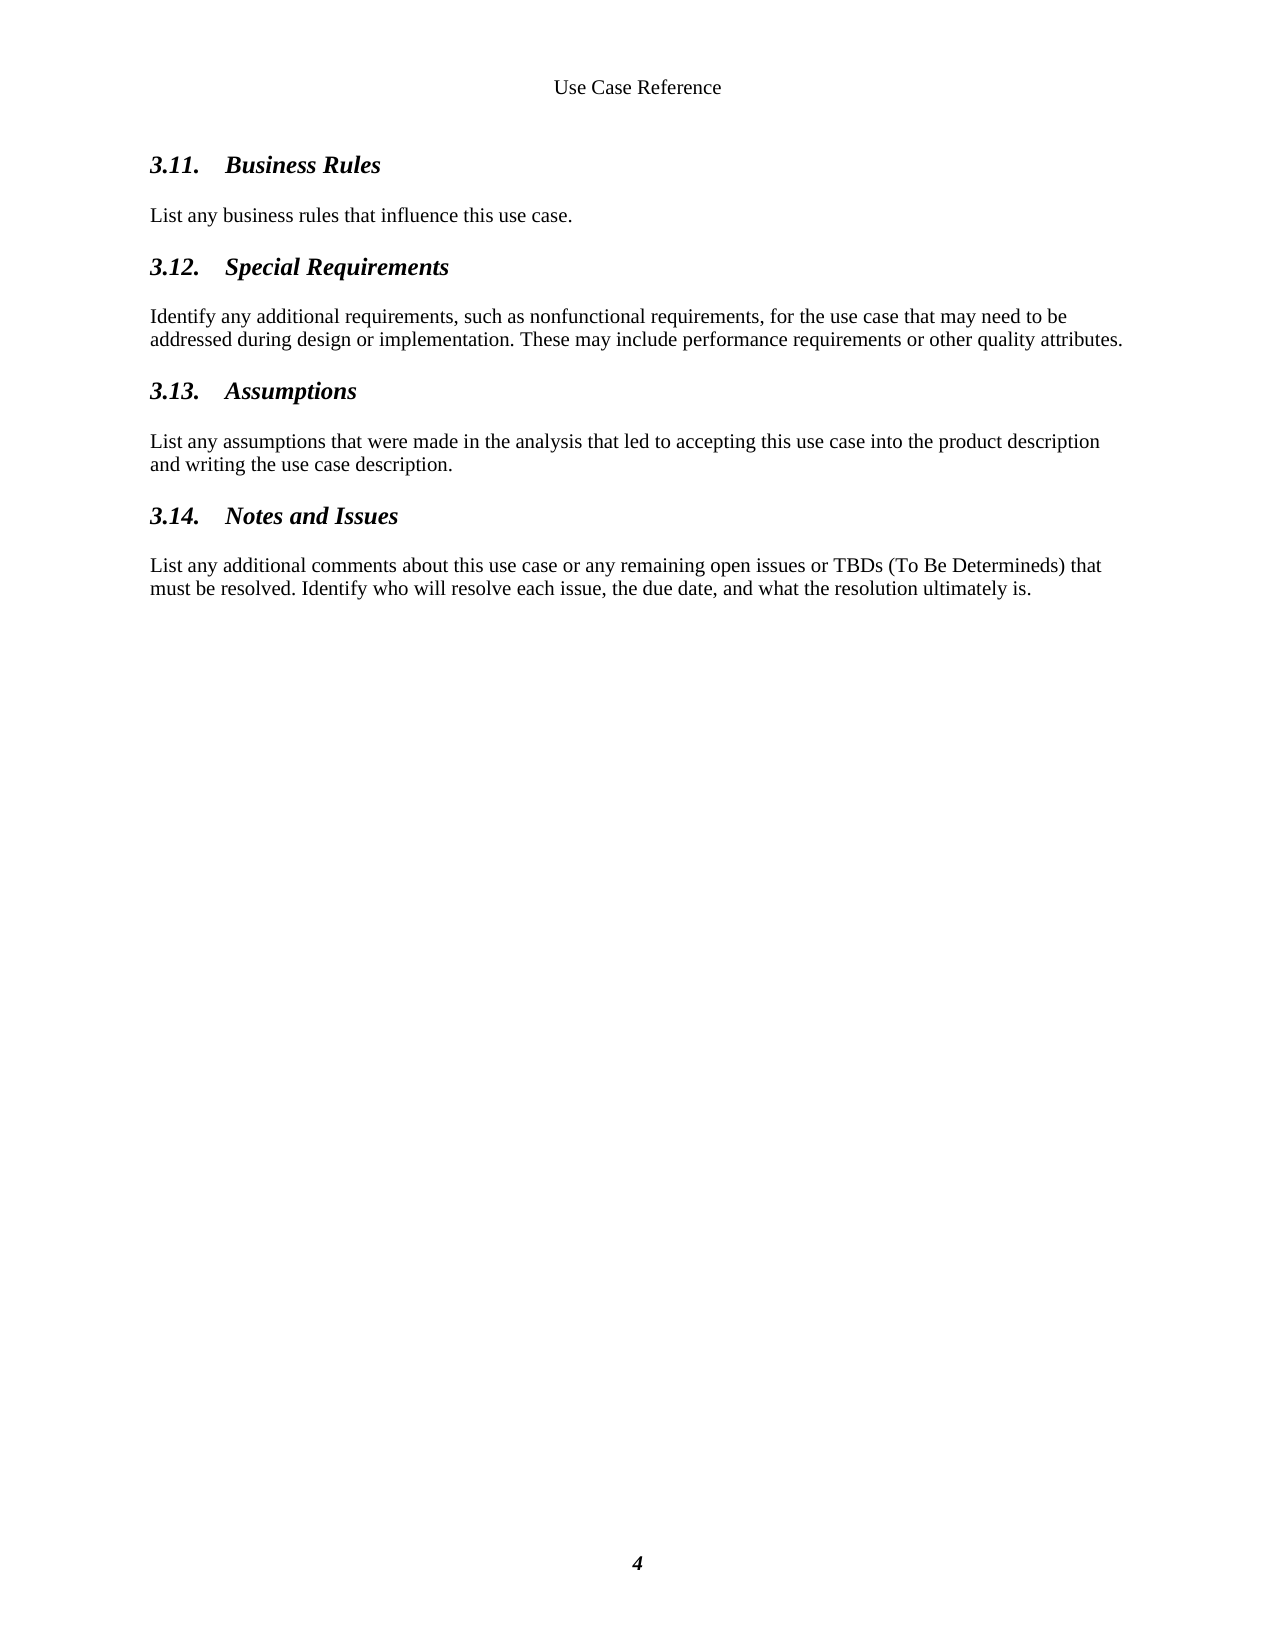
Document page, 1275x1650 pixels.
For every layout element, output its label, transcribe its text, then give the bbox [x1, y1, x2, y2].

text List any business rules that influence this use case. [150, 204, 1125, 227]
text Identify any additional requirements, such as nonfunctional requirements, for the use case that may need to be addressed during design or implementation. These may include performance requirements or other quality attributes. [150, 305, 1125, 351]
text List any additional comments about this use case or any remaining open issues or TBDs (To Be Determineds) that must be resolved. Identify who will resolve each issue, the due date, and what the resolution ultimately is. [150, 554, 1125, 600]
subtitle Assumptions [150, 376, 1125, 405]
subtitle Special Requirements [150, 252, 1125, 280]
subtitle Notes and Issues [150, 501, 1125, 529]
text List any assumptions that were made in the analysis that led to accepting this use case into the product description and writing the use case description. [150, 430, 1125, 476]
subtitle Business Rules [150, 150, 1125, 179]
